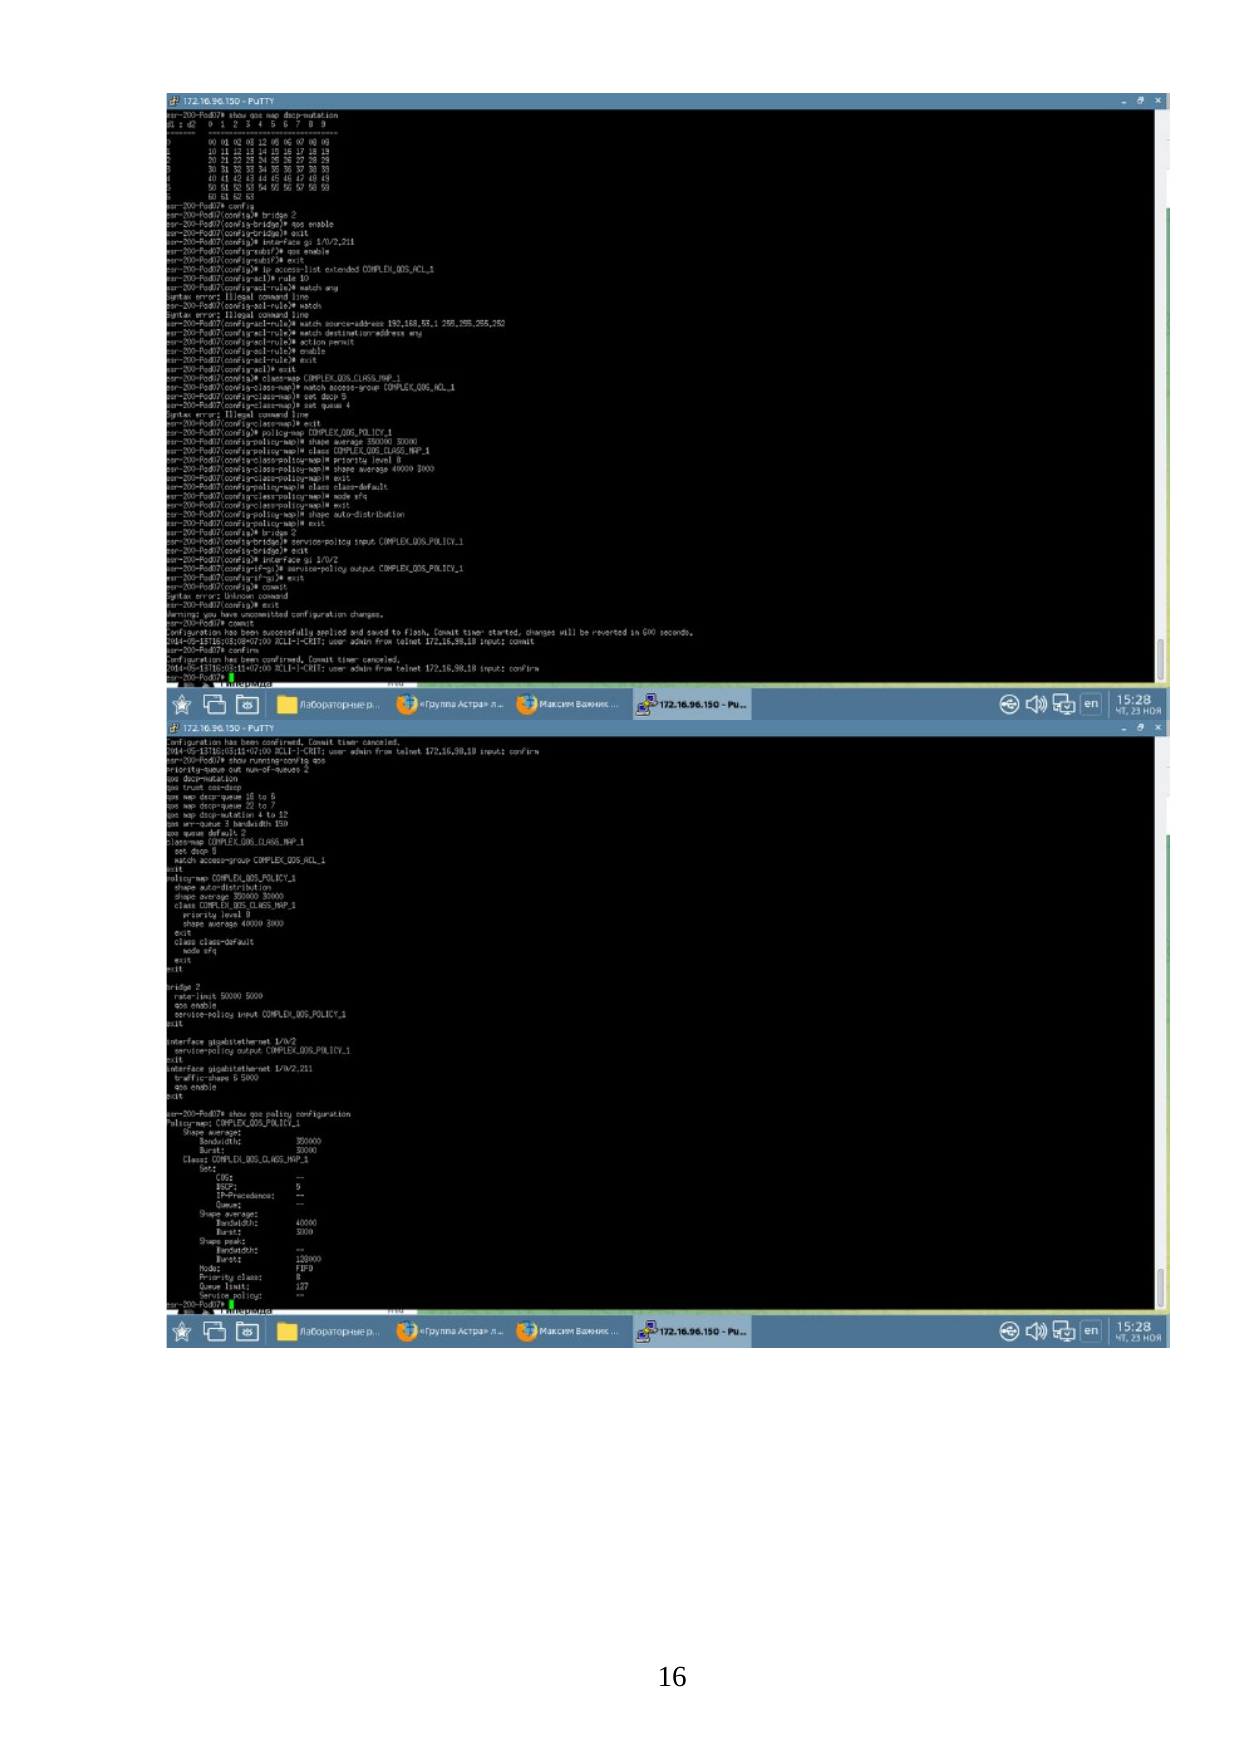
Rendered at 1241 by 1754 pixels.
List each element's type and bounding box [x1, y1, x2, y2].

picture [166, 93, 1170, 1348]
